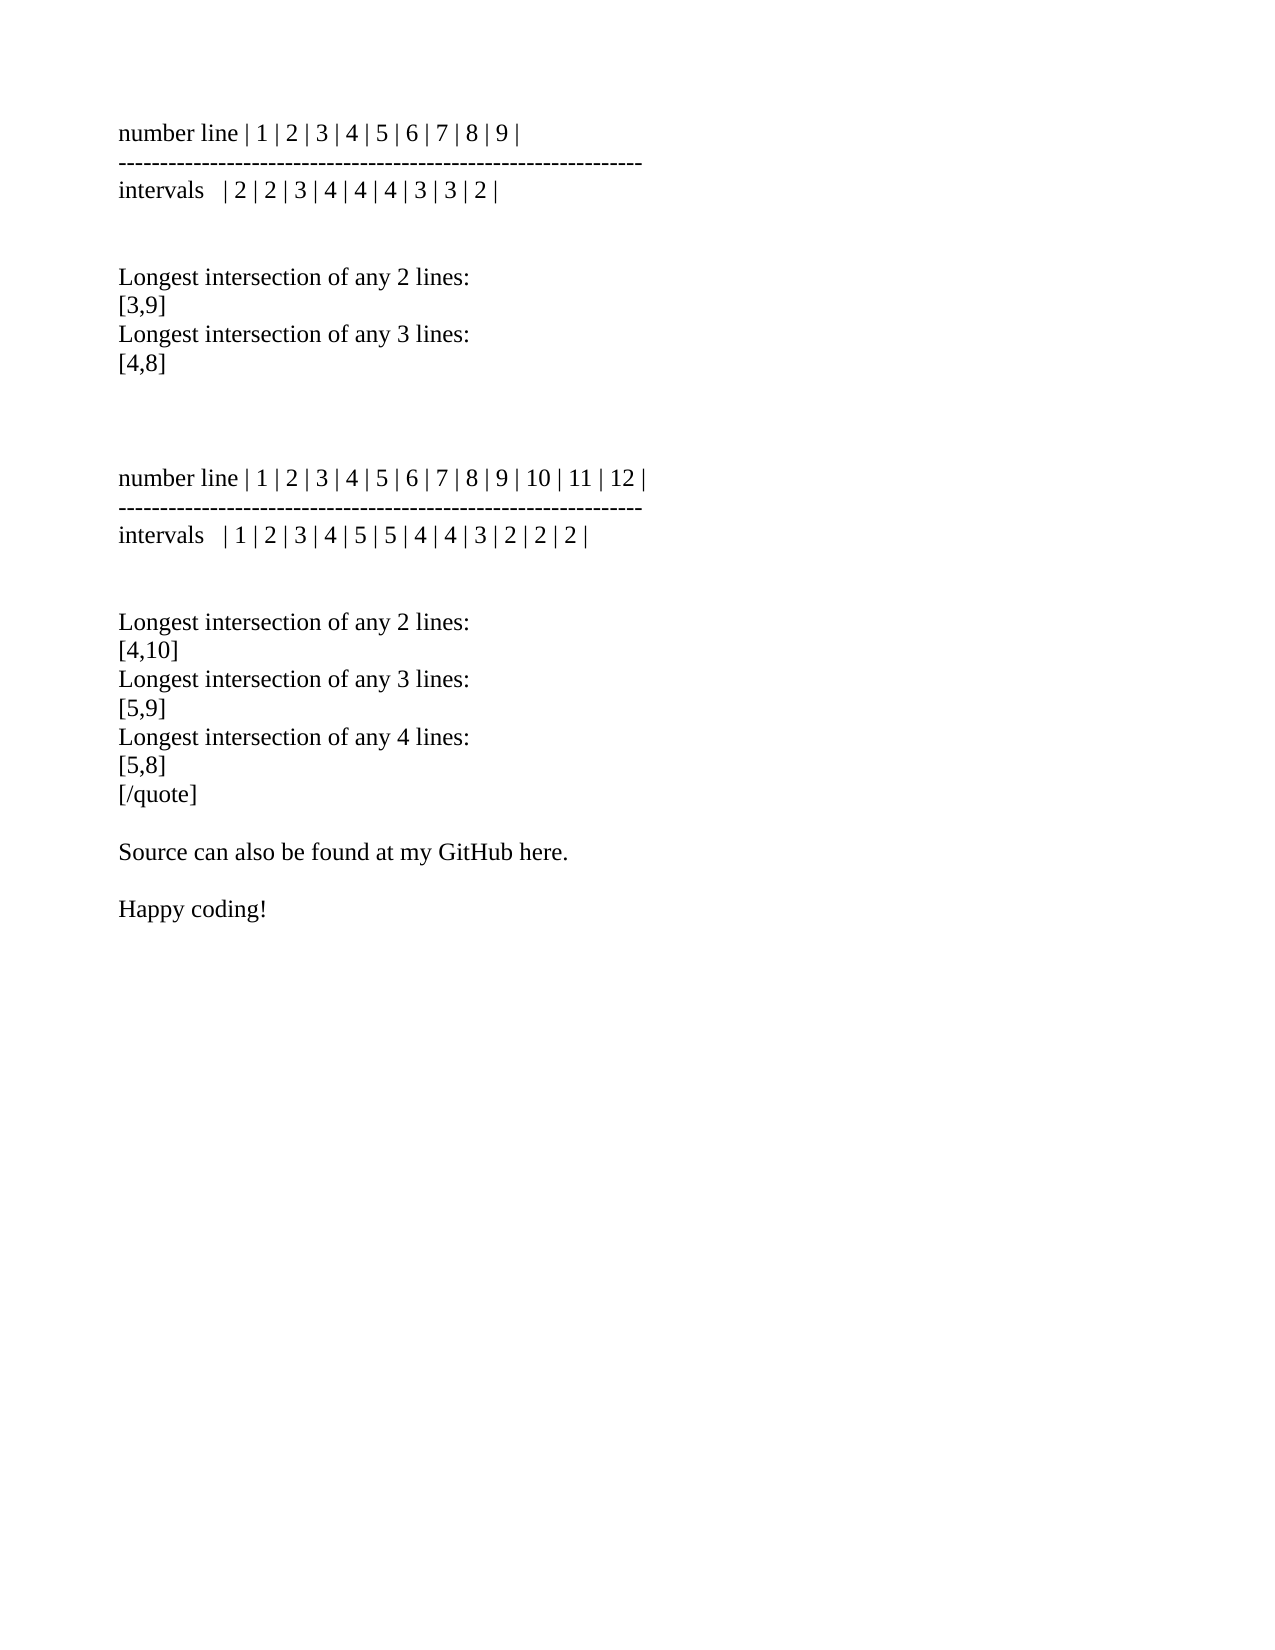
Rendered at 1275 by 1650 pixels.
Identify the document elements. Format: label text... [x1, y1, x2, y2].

text intervals | 2 | 2 | 3 | 4 | 4 | 4 | 3 | 3 | 2 | [118, 176, 1157, 204]
text [3,9] [118, 291, 1157, 319]
text Happy coding! [118, 894, 1157, 923]
text --------------------------------------------------------------- [118, 492, 1157, 521]
text Longest intersection of any 3 lines: [118, 664, 1157, 693]
text Longest intersection of any 4 lines: [118, 722, 1157, 751]
text [4,10] [118, 636, 1157, 664]
text number line | 1 | 2 | 3 | 4 | 5 | 6 | 7 | 8 | 9 | [118, 118, 1157, 147]
text Longest intersection of any 2 lines: [118, 607, 1157, 636]
text [/quote] [118, 779, 1157, 808]
text number line | 1 | 2 | 3 | 4 | 5 | 6 | 7 | 8 | 9 | 10 | 11 | 12 | [118, 463, 1157, 492]
text intervals | 1 | 2 | 3 | 4 | 5 | 5 | 4 | 4 | 3 | 2 | 2 | 2 | [118, 521, 1157, 549]
text Source can also be found at my GitHub here. [118, 837, 1157, 866]
text Longest intersection of any 2 lines: [118, 262, 1157, 291]
text --------------------------------------------------------------- [118, 147, 1157, 176]
text [5,9] [118, 693, 1157, 722]
text Longest intersection of any 3 lines: [118, 319, 1157, 348]
text [4,8] [118, 348, 1157, 377]
text [5,8] [118, 751, 1157, 779]
